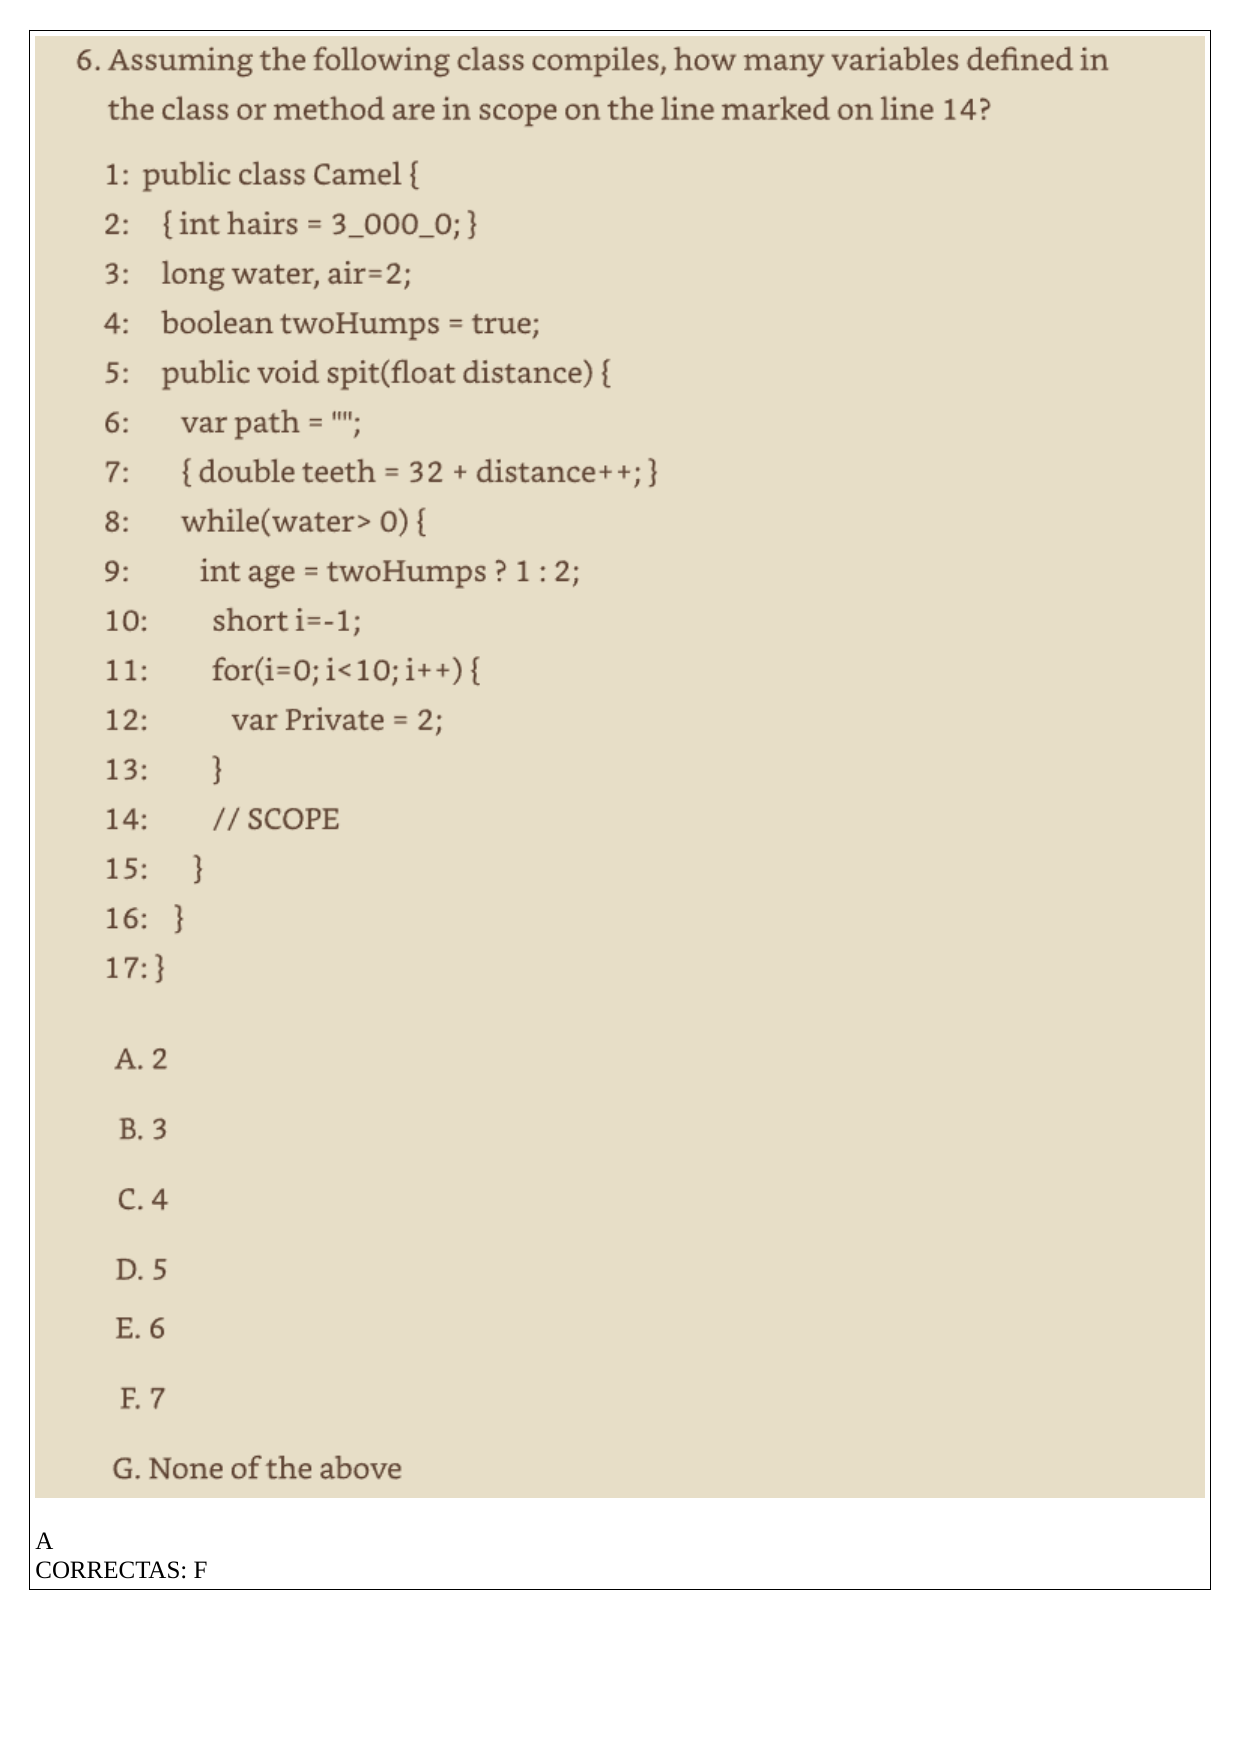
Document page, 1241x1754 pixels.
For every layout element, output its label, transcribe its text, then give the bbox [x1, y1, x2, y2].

table_cell A CORRECTAS: F [30, 31, 1210, 1589]
picture [35, 36, 1205, 1498]
